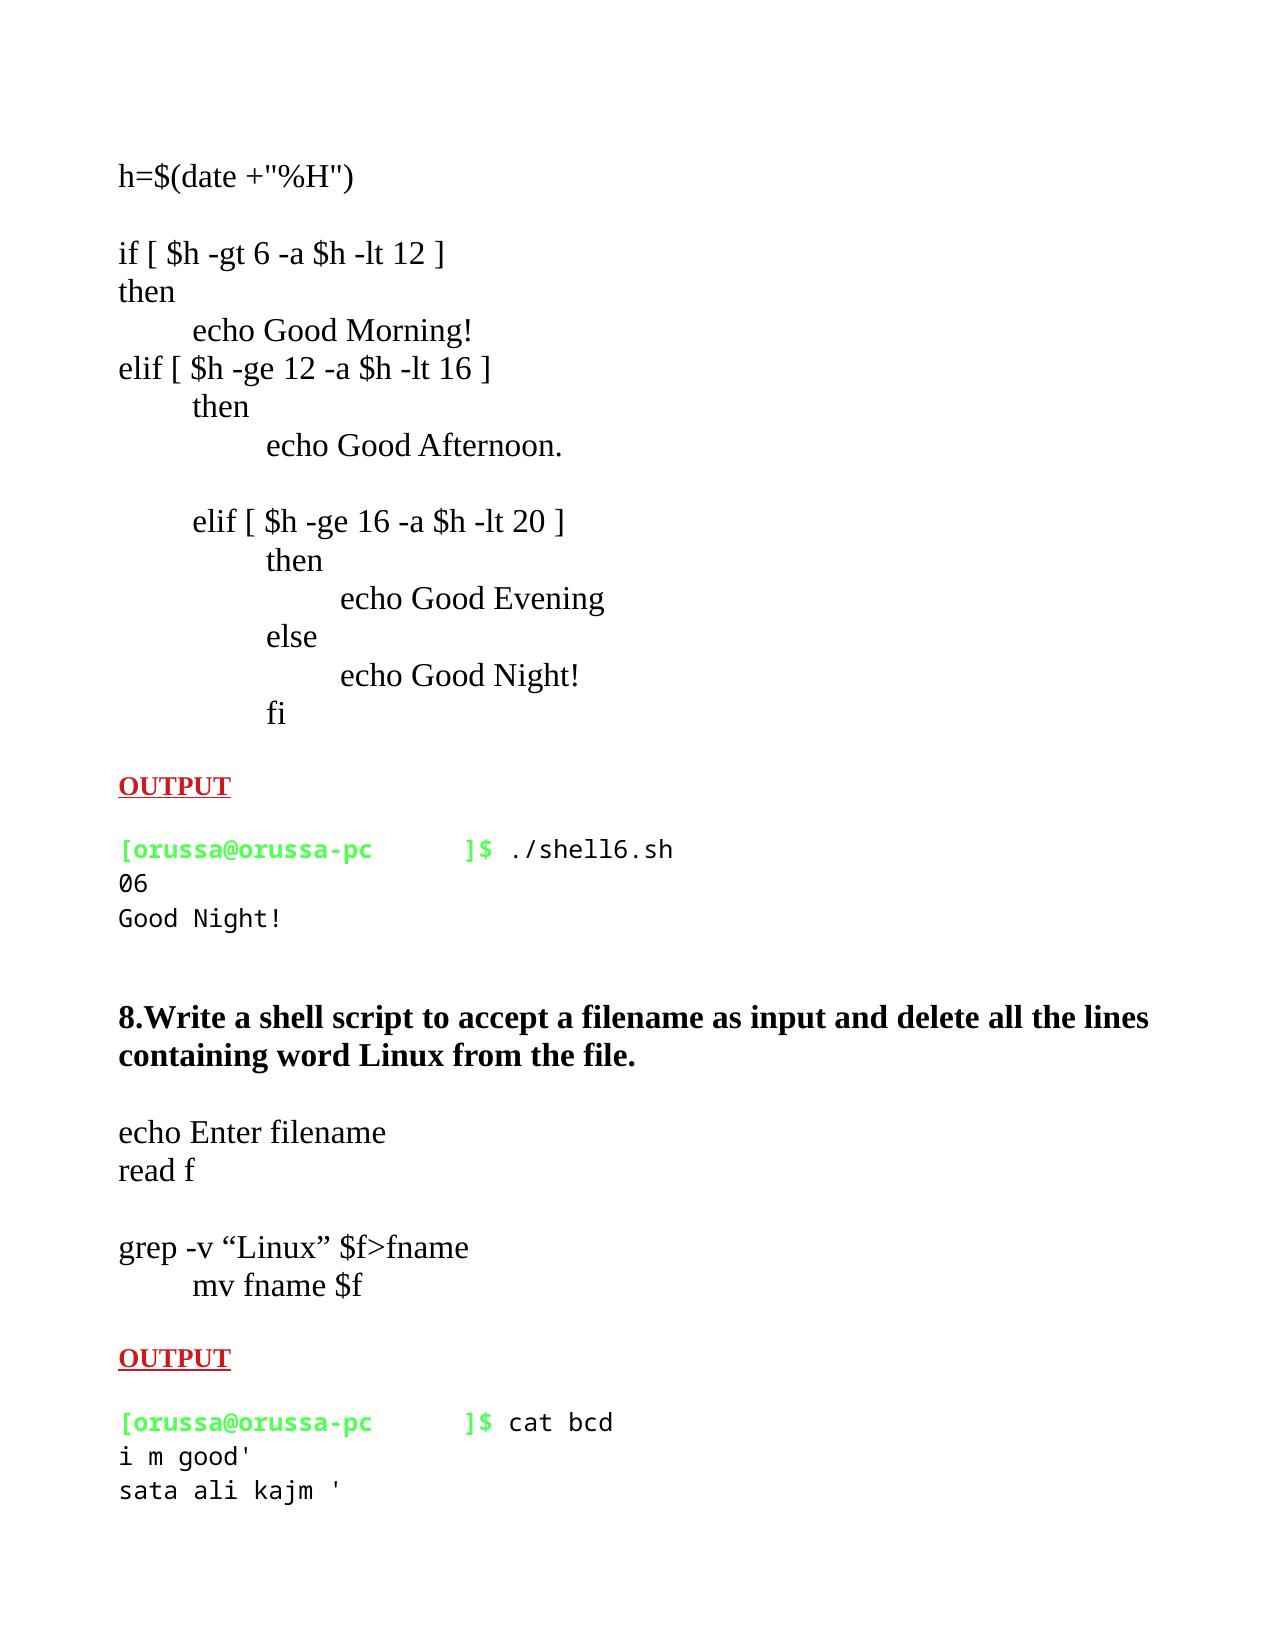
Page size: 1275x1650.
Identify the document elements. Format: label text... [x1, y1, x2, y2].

text echo Good Morning! [118, 310, 1157, 348]
text then [118, 386, 1157, 425]
text 8.Write a shell script to accept a filename as input and delete all the lines containing word Linux from the file. [118, 997, 1157, 1074]
text echo Good Night! [118, 655, 1157, 693]
text then [118, 271, 1157, 310]
text read f [118, 1150, 1157, 1189]
text OUTPUT [118, 1342, 1157, 1373]
text [orussa@orussa-pc Linux]$ cat bcd i m good' sata ali kajm ' [118, 1404, 1157, 1507]
text elif [ $h -ge 12 -a $h -lt 16 ] [118, 348, 1157, 386]
text else [118, 616, 1157, 655]
text h=$(date +"%H") [118, 156, 1157, 195]
text echo Good Afternoon. [118, 425, 1157, 463]
text grep -v “Linux” $f>fname [118, 1227, 1157, 1265]
text echo Good Evening [118, 578, 1157, 616]
text if [ $h -gt 6 -a $h -lt 12 ] [118, 233, 1157, 271]
text mv fname $f [118, 1265, 1157, 1304]
text [orussa@orussa-pc Linux]$ ./shell6.sh 06 Good Night! [118, 832, 1157, 997]
text fi [118, 693, 1157, 731]
text elif [ $h -ge 16 -a $h -lt 20 ] [118, 501, 1157, 540]
text OUTPUT [118, 770, 1157, 801]
text then [118, 540, 1157, 578]
text echo Enter filename [118, 1112, 1157, 1150]
